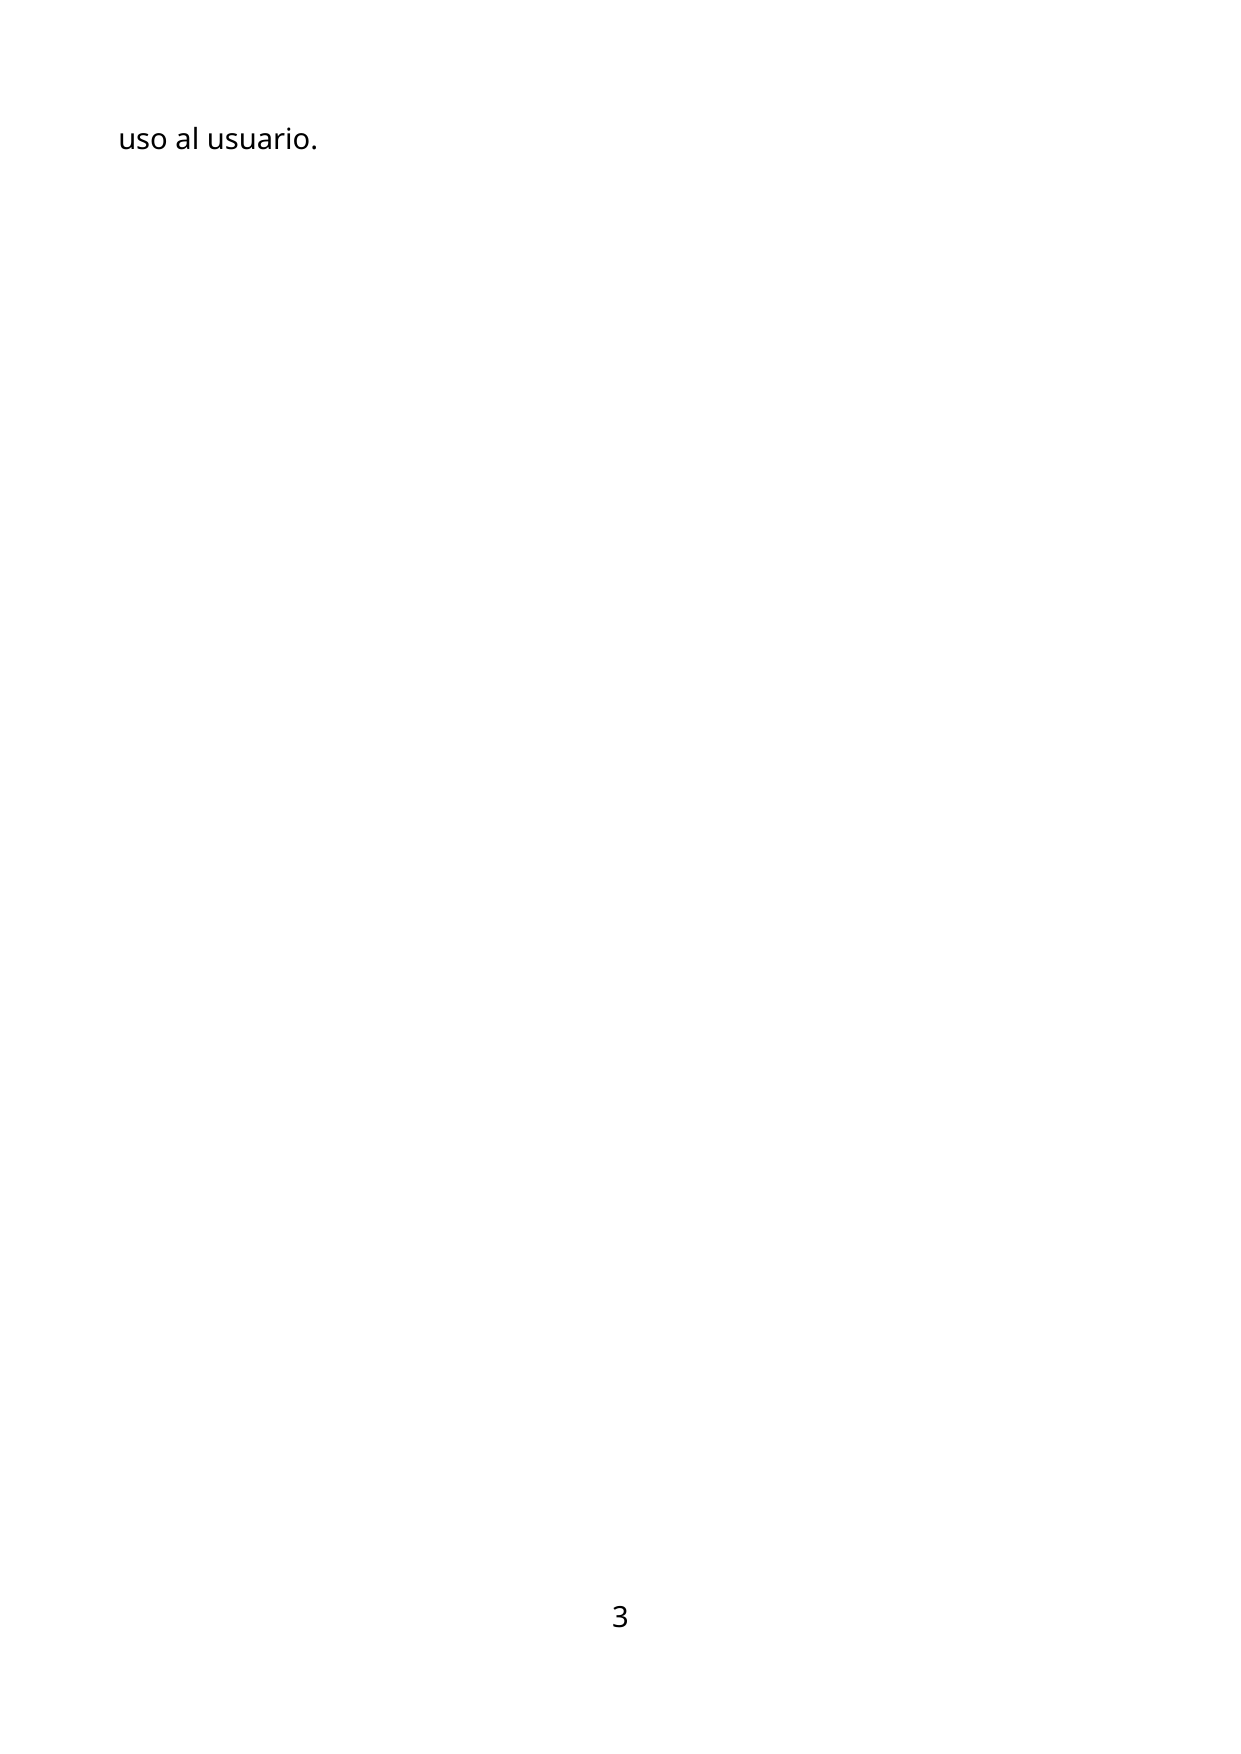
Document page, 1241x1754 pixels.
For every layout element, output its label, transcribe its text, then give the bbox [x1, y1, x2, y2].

text uso al usuario. [118, 118, 1122, 158]
